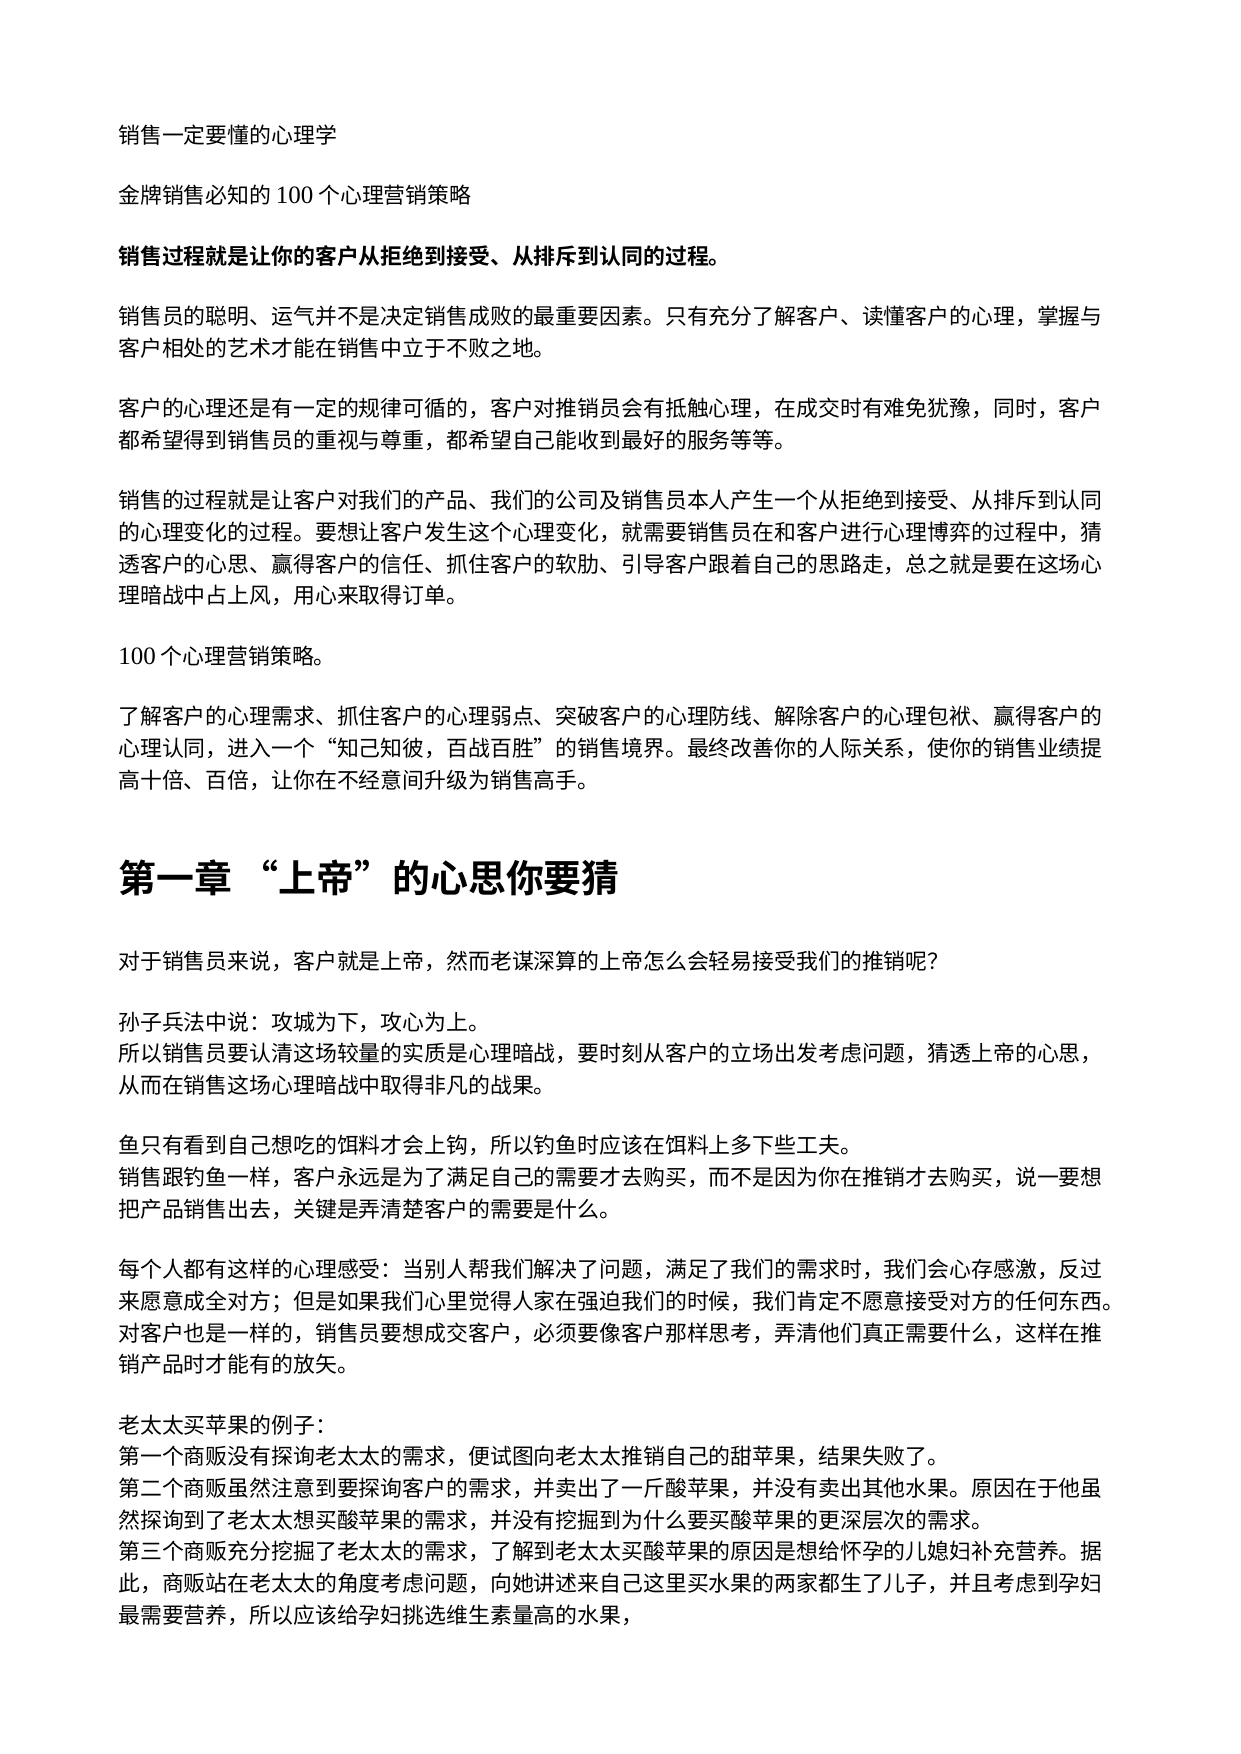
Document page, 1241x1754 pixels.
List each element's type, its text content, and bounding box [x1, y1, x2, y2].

text 100个心理营销策略。 [118, 639, 1122, 671]
subtitle 第一章 “上帝”的心思你要猜 [118, 848, 1122, 903]
text 每个人都有这样的心理感受：当别人帮我们解决了问题，满足了我们的需求时，我们会心存感激，反过来愿意成全对方；但是如果我们心里觉得人家在强迫我们的时候，我们肯定不愿意接受对方的任何东西。 [118, 1252, 1122, 1316]
text 对客户也是一样的，销售员要想成交客户，必须要像客户那样思考，弄清他们真正需要什么，这样在推销产品时才能有的放矢。 [118, 1316, 1122, 1379]
text 老太太买苹果的例子： [118, 1408, 1122, 1439]
text 了解客户的心理需求、抓住客户的心理弱点、突破客户的心理防线、解除客户的心理包袱、赢得客户的心理认同，进入一个“知己知彼，百战百胜”的销售境界。最终改善你的人际关系，使你的销售业绩提高十倍、百倍，让你在不经意间升级为销售高手。 [118, 699, 1122, 794]
text 销售员的聪明、运气并不是决定销售成败的最重要因素。只有充分了解客户、读懂客户的心理，掌握与客户相处的艺术才能在销售中立于不败之地。 [118, 299, 1122, 363]
text 第一个商贩没有探询老太太的需求，便试图向老太太推销自己的甜苹果，结果失败了。 [118, 1439, 1122, 1471]
text 所以销售员要认清这场较量的实质是心理暗战，要时刻从客户的立场出发考虑问题，猜透上帝的心思，从而在销售这场心理暗战中取得非凡的战果。 [118, 1036, 1122, 1100]
text 销售跟钓鱼一样，客户永远是为了满足自己的需要才去购买，而不是因为你在推销才去购买，说一要想把产品销售出去，关键是弄清楚客户的需要是什么。 [118, 1160, 1122, 1223]
text 金牌销售必知的100个心理营销策略 [118, 178, 1122, 210]
text 对于销售员来说，客户就是上帝，然而老谋深算的上帝怎么会轻易接受我们的推销呢？ [118, 944, 1122, 976]
text 第三个商贩充分挖掘了老太太的需求，了解到老太太买酸苹果的原因是想给怀孕的儿媳妇补充营养。据此，商贩站在老太太的角度考虑问题，向她讲述来自己这里买水果的两家都生了儿子，并且考虑到孕妇最需要营养，所以应该给孕妇挑选维生素量高的水果， [118, 1534, 1122, 1629]
text 第二个商贩虽然注意到要探询客户的需求，并卖出了一斤酸苹果，并没有卖出其他水果。原因在于他虽然探询到了老太太想买酸苹果的需求，并没有挖掘到为什么要买酸苹果的更深层次的需求。 [118, 1471, 1122, 1534]
text 销售一定要懂的心理学 [118, 118, 1122, 150]
text 鱼只有看到自己想吃的饵料才会上钩，所以钓鱼时应该在饵料上多下些工夫。 [118, 1128, 1122, 1160]
text 销售的过程就是让客户对我们的产品、我们的公司及销售员本人产生一个从拒绝到接受、从排斥到认同的心理变化的过程。要想让客户发生这个心理变化，就需要销售员在和客户进行心理博弈的过程中，猜透客户的心思、赢得客户的信任、抓住客户的软肋、引导客户跟着自己的思路走，总之就是要在这场心理暗战中占上风，用心来取得订单。 [118, 483, 1122, 610]
text 孙子兵法中说：攻城为下，攻心为上。 [118, 1005, 1122, 1036]
text 客户的心理还是有一定的规律可循的，客户对推销员会有抵触心理，在成交时有难免犹豫，同时，客户都希望得到销售员的重视与尊重，都希望自己能收到最好的服务等等。 [118, 391, 1122, 455]
text 销售过程就是让你的客户从拒绝到接受、从排斥到认同的过程。 [118, 239, 1122, 271]
